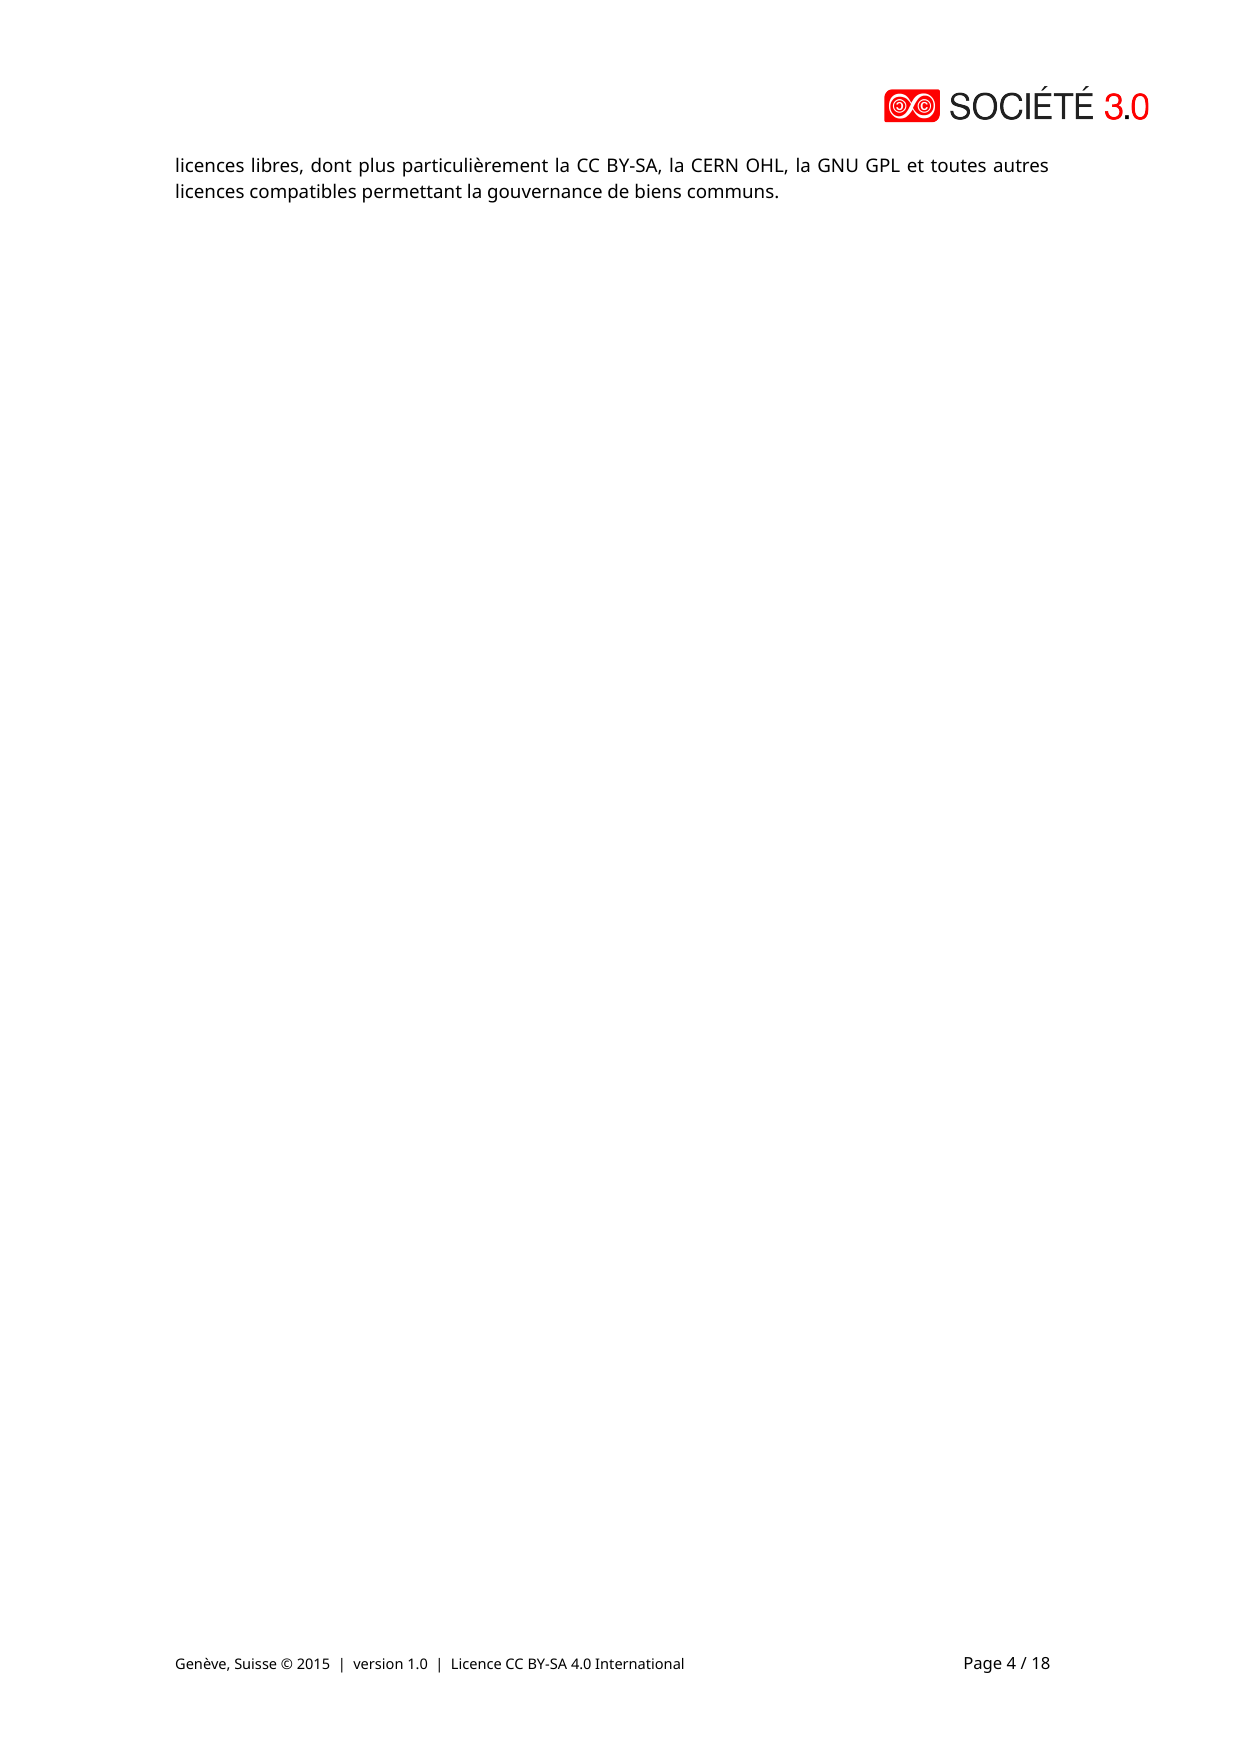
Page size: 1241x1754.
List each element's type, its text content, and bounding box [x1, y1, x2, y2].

picture [884, 83, 1149, 125]
text licences libres, dont plus particulièrement la CC BY-SA, la CERN OHL, la GNU GPL et toutes autres licences compatibles permettant la gouvernance de biens communs. [175, 153, 1050, 204]
